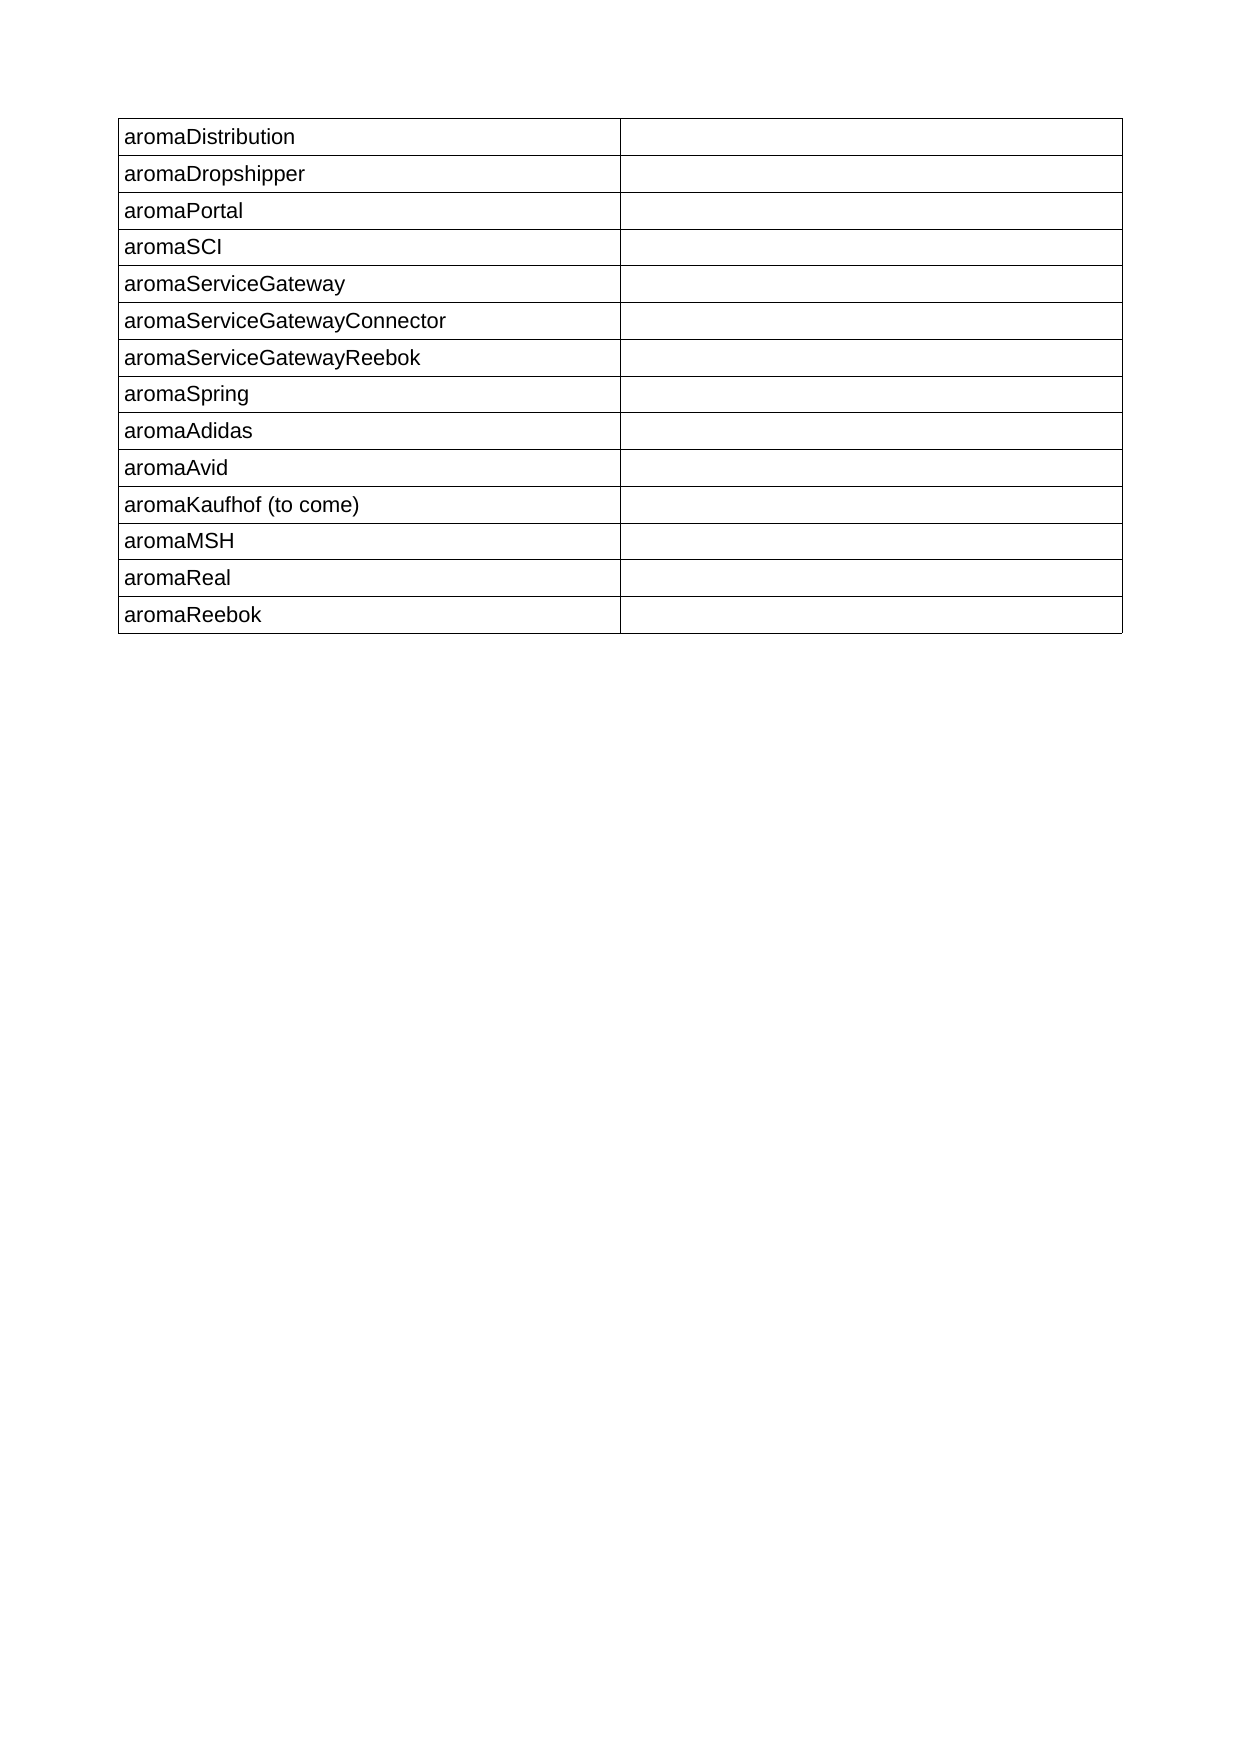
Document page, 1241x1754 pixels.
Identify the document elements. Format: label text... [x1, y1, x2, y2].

table_cell aromaAdidas [119, 413, 620, 449]
table_cell aromaReebok [119, 597, 620, 633]
table_cell aromaKaufhof (to come) [119, 487, 620, 523]
table_cell aromaDistribution [119, 119, 620, 155]
table_cell aromaSpring [119, 377, 620, 412]
table_cell [621, 119, 1122, 155]
table_cell [621, 230, 1122, 265]
table_cell [621, 487, 1122, 523]
table_cell [621, 340, 1122, 376]
table_cell [621, 266, 1122, 302]
table_cell [621, 377, 1122, 412]
table_cell [621, 560, 1122, 596]
table_cell [621, 413, 1122, 449]
table_cell aromaPortal [119, 193, 620, 228]
table_cell aromaServiceGatewayReebok [119, 340, 620, 376]
table_cell [621, 303, 1122, 339]
table_cell aromaMSH [119, 524, 620, 559]
table_cell [621, 524, 1122, 559]
table_cell aromaDropshipper [119, 156, 620, 192]
table_cell [621, 450, 1122, 486]
table_cell aromaSCI [119, 230, 620, 265]
table_cell aromaAvid [119, 450, 620, 486]
table_cell aromaReal [119, 560, 620, 596]
table_cell aromaServiceGateway [119, 266, 620, 302]
table_cell [621, 193, 1122, 228]
table_cell aromaServiceGatewayConnector [119, 303, 620, 339]
table_cell [621, 597, 1122, 633]
table_cell [621, 156, 1122, 192]
